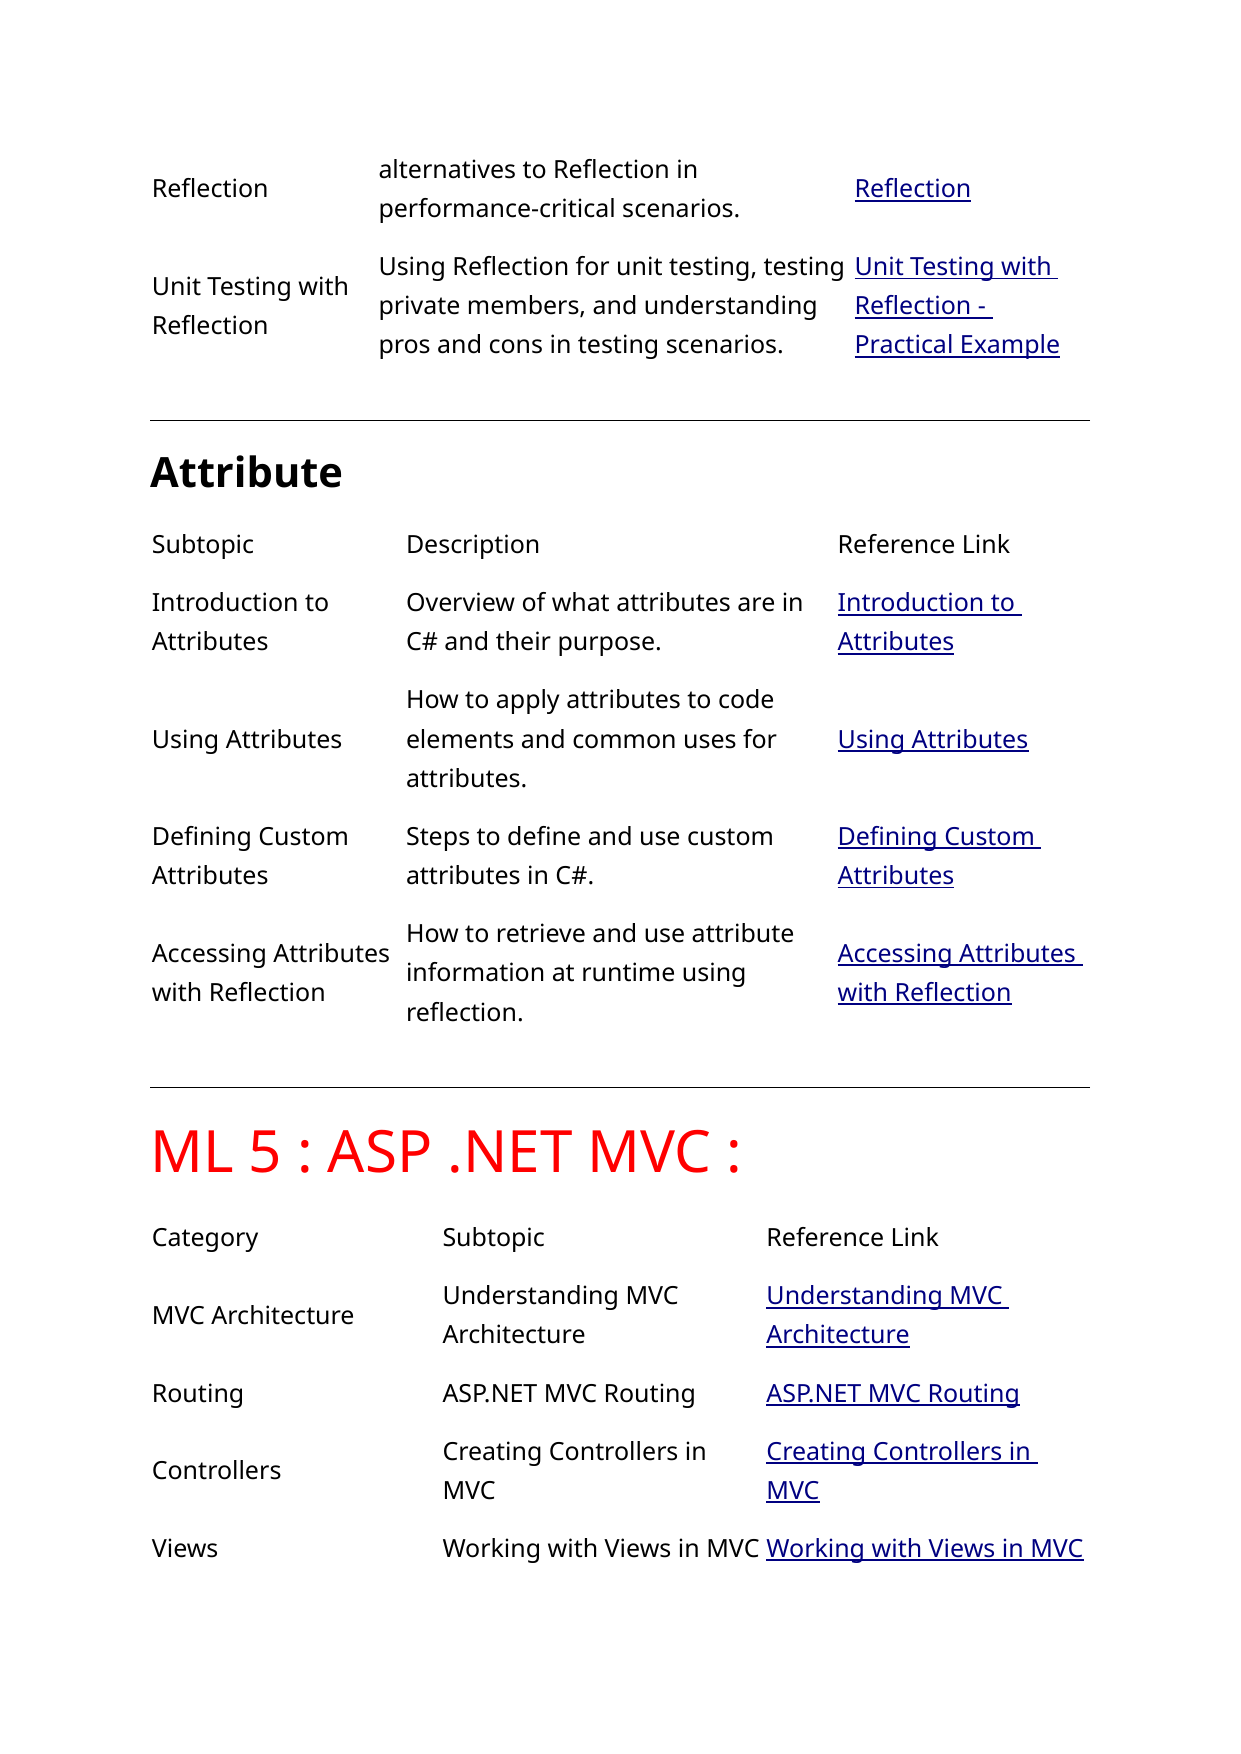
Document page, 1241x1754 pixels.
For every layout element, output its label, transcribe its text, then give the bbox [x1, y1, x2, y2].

table_cell ASP.NET MVC Routing [765, 1374, 1090, 1432]
table_header Reference Link [836, 525, 1090, 583]
table_header Category [150, 1218, 441, 1276]
table_cell Views [150, 1529, 441, 1587]
table_cell How to apply attributes to code elements and common uses for attributes. [404, 681, 836, 817]
table_cell Understanding MVC Architecture [441, 1276, 765, 1374]
table_cell Using Attributes [836, 681, 1090, 817]
table_cell Working with Views in MVC [441, 1529, 765, 1587]
text Attribute [150, 443, 1090, 500]
table_cell Using Attributes [150, 681, 404, 817]
table_cell Creating Controllers in MVC [765, 1432, 1090, 1529]
table_cell alternatives to Reflection in performance-critical scenarios. [377, 150, 853, 247]
table_cell Controllers [150, 1432, 441, 1529]
table_cell ASP.NET MVC Routing [441, 1374, 765, 1432]
table_cell Working with Views in MVC [765, 1529, 1090, 1587]
table_cell Creating Controllers in MVC [441, 1432, 765, 1529]
table_cell How to retrieve and use attribute information at runtime using reflection. [404, 914, 836, 1051]
table_header Subtopic [150, 525, 404, 583]
table_header Subtopic [441, 1218, 765, 1276]
table_cell Defining Custom Attributes [150, 817, 404, 914]
table_cell Accessing Attributes with Reflection [836, 914, 1090, 1051]
table_cell Steps to define and use custom attributes in C#. [404, 817, 836, 914]
table_cell Introduction to Attributes [150, 583, 404, 681]
text ML 5 : ASP .NET MVC : [150, 1110, 1090, 1190]
table_header Reference Link [765, 1218, 1090, 1276]
table_cell Routing [150, 1374, 441, 1432]
table_header Description [404, 525, 836, 583]
table_cell Unit Testing with Reflection [150, 247, 377, 384]
table_cell Understanding MVC Architecture [765, 1276, 1090, 1374]
table_cell MVC Architecture [150, 1276, 441, 1374]
table_cell Accessing Attributes with Reflection [150, 914, 404, 1051]
table_cell Reflection [853, 150, 1090, 247]
table_cell Introduction to Attributes [836, 583, 1090, 681]
table_cell Using Reflection for unit testing, testing private members, and understanding pros and cons in testing scenarios. [377, 247, 853, 384]
table_cell Overview of what attributes are in C# and their purpose. [404, 583, 836, 681]
table_cell Defining Custom Attributes [836, 817, 1090, 914]
table_cell Unit Testing with Reflection - Practical Example [853, 247, 1090, 384]
table_cell Reflection [150, 150, 377, 247]
